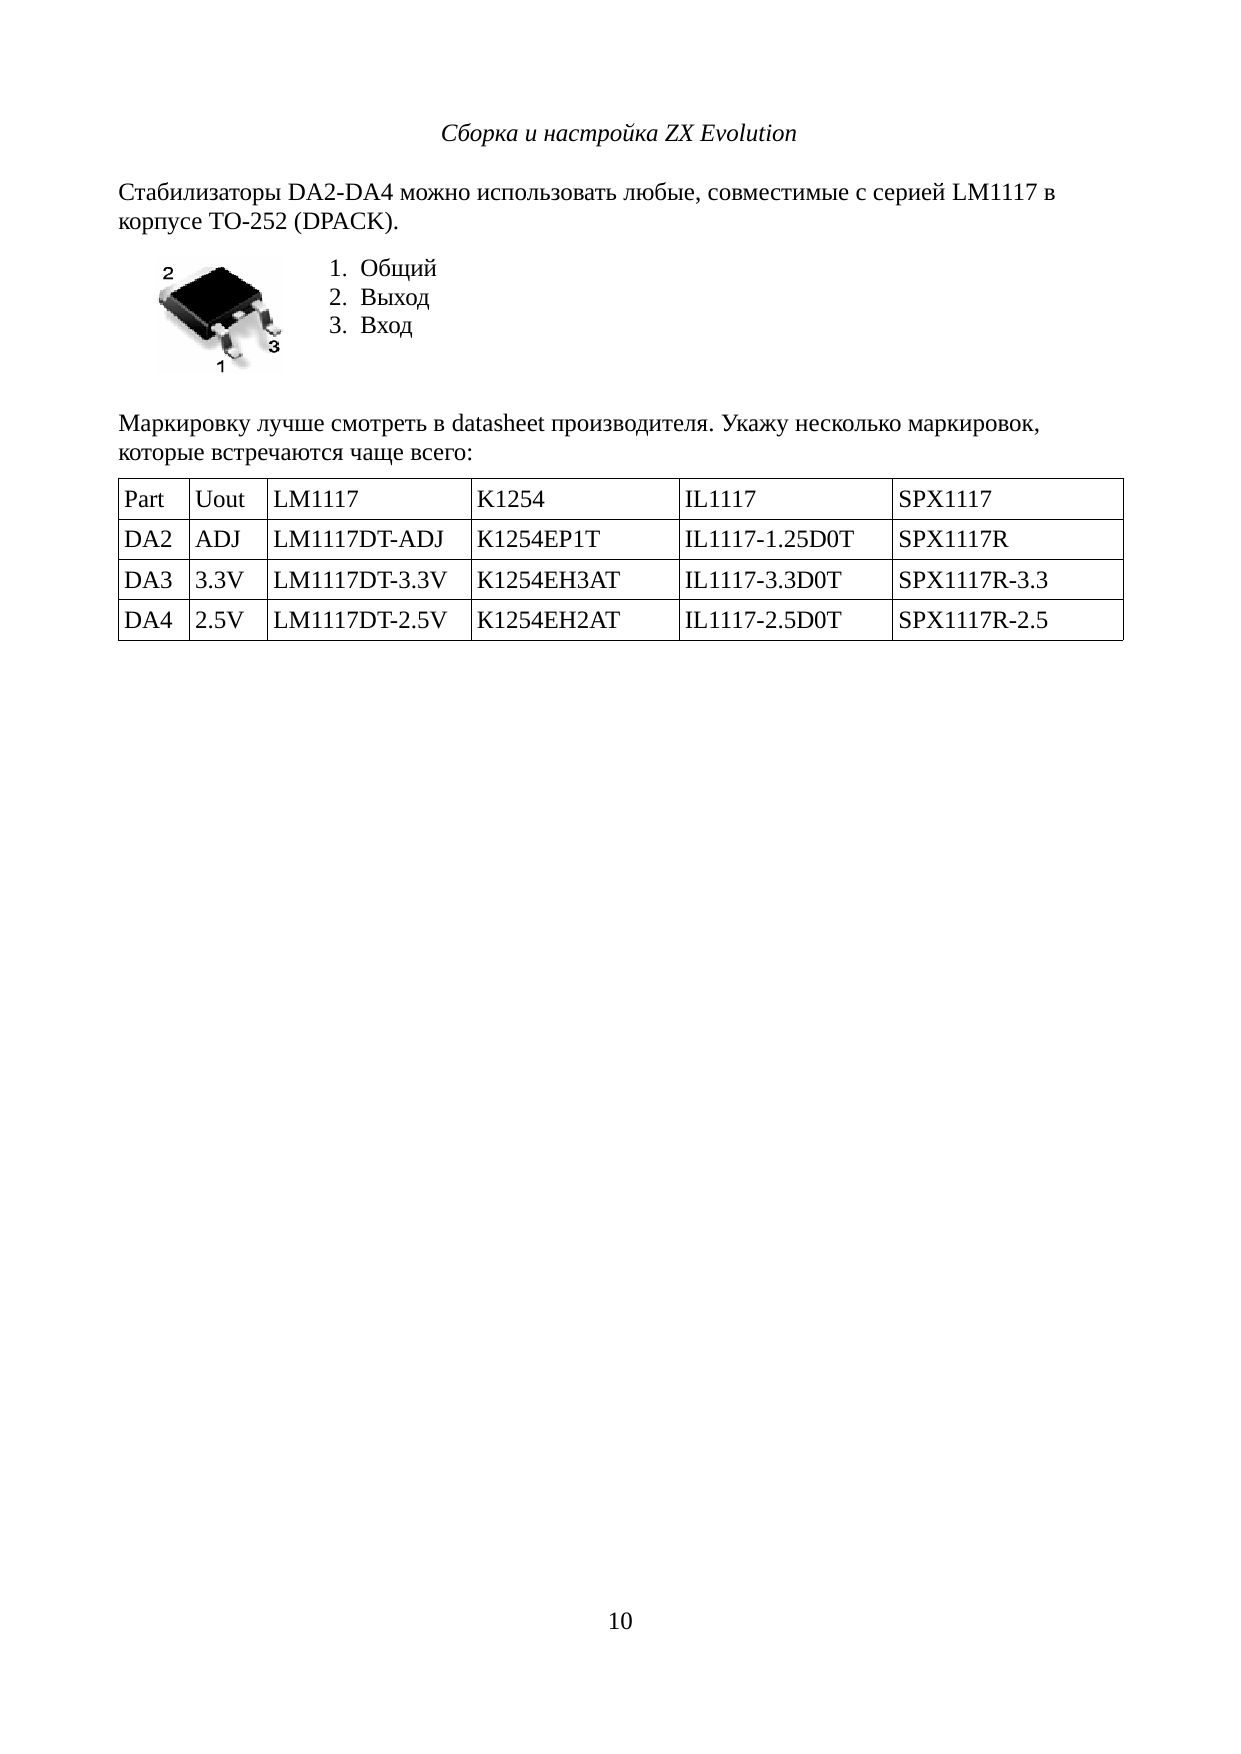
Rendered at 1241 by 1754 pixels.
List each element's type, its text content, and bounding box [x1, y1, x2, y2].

table_cell 2.5V [190, 600, 267, 639]
table_cell IL1117-3.3D0T [680, 560, 892, 599]
table_cell DA3 [119, 560, 189, 599]
table_header Uout [190, 479, 267, 518]
table_cell SPX1117R-3.3 [893, 560, 1123, 599]
table_header LM1117 [268, 479, 471, 518]
text Стабилизаторы DA2-DA4 можно использовать любые, совместимые с серией LM1117 в корпусе TO-252 (DPACK). [118, 177, 1122, 234]
table_cell DA4 [119, 600, 189, 639]
table_cell IL1117-2.5D0T [680, 600, 892, 639]
table_cell DA2 [119, 520, 189, 559]
table_cell SPX1117R [893, 520, 1123, 559]
table_cell К1254ЕН2АТ [472, 600, 679, 639]
table_header IL1117 [680, 479, 892, 518]
text Маркировку лучше смотреть в datasheet производителя. Укажу несколько маркировок, которые встречаются чаще всего: [118, 408, 1122, 466]
table_cell IL1117-1.25D0T [680, 520, 892, 559]
table_cell LM1117DT-ADJ [268, 520, 471, 559]
table_cell LM1117DT-3.3V [268, 560, 471, 599]
table_header SPX1117 [893, 479, 1123, 518]
table_cell К1254ЕР1Т [472, 520, 679, 559]
table_cell LM1117DT-2.5V [268, 600, 471, 639]
table_header K1254 [472, 479, 679, 518]
table_header Part [119, 479, 189, 518]
table_header [118, 247, 323, 408]
table_header 1. Общий 2. Выход 3. Вход [323, 247, 1123, 408]
table_cell SPX1117R-2.5 [893, 600, 1123, 639]
table_cell 3.3V [190, 560, 267, 599]
table_cell ADJ [190, 520, 267, 559]
table_cell К1254ЕН3АТ [472, 560, 679, 599]
